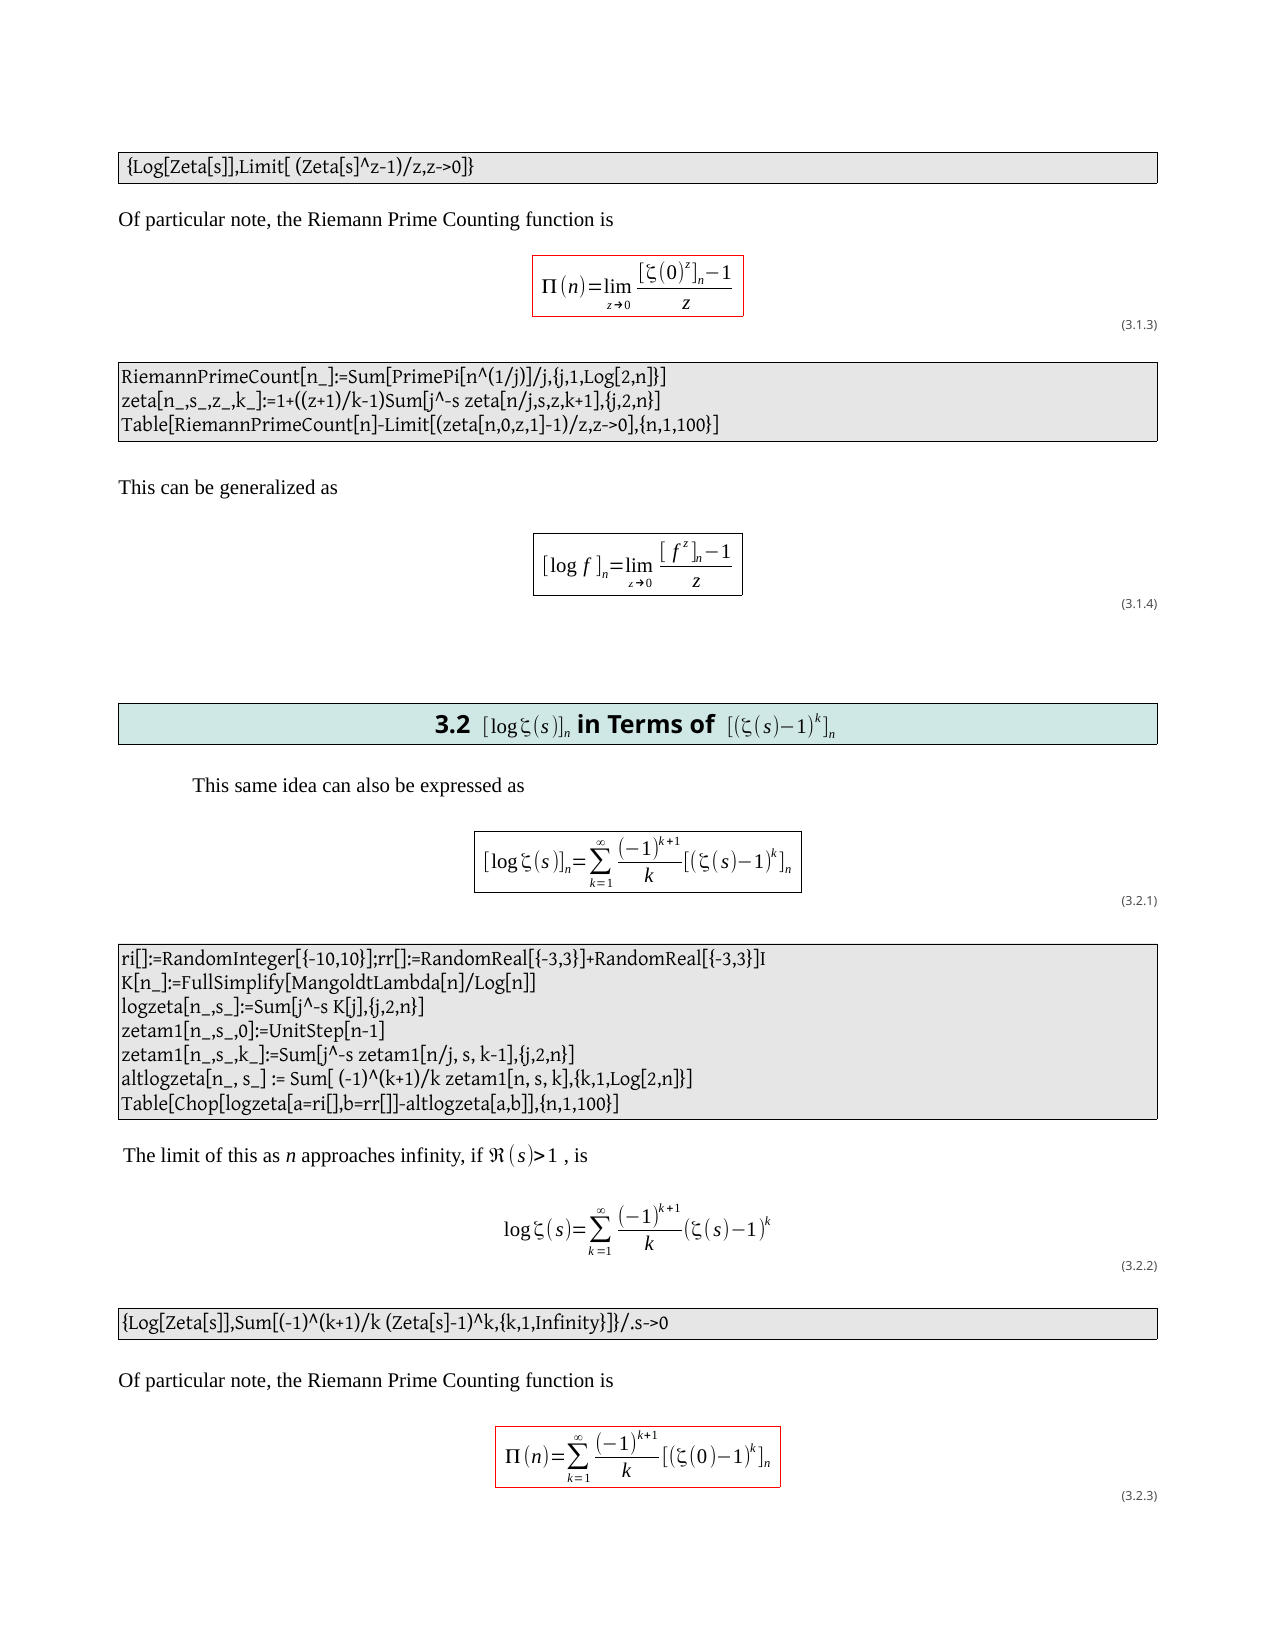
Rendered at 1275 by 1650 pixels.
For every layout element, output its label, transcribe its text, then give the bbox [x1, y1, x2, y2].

text (3.2.3) [118, 1487, 1157, 1504]
text K[n_]:=FullSimplify[MangoldtLambda[n]/Log[n]] [536, 968, 1157, 992]
text The limit of this as n approaches infinity, if, is [118, 1143, 1157, 1168]
text Of particular note, the Riemann Prime Counting function is [118, 1367, 1157, 1392]
text {Log[Zeta[s]],Limit[ (Zeta[s]^z-1)/z,z->0]} [119, 153, 1157, 183]
text {Log[Zeta[s]],Sum[(-1)^(k+1)/k (Zeta[s]-1)^k,{k,1,Infinity}]}/.s->0 [119, 1309, 1157, 1339]
text logzeta[n_,s_]:=Sum[j^-s K[j],{j,2,n}] [425, 992, 1157, 1016]
text This can be generalized as [118, 475, 1157, 499]
text (3.2.1) [118, 892, 1157, 909]
text RiemannPrimeCount[n_]:=Sum[PrimePi[n^(1/j)]/j,{j,1,Log[2,n]}] [119, 363, 1157, 386]
text altlogzeta[n_, s_] := Sum[ (-1)^(k+1)/k zetam1[n, s, k],{k,1,Log[2,n]}] [119, 1064, 1157, 1088]
text zeta[n_,s_,z_,k_]:=1+((z+1)/k-1)Sum[j^-s zeta[n/j,s,z,k+1],{j,2,n}] [119, 386, 1157, 411]
text (3.1.3) [118, 316, 1157, 333]
text ri[]:=RandomInteger[{-10,10}];rr[]:=RandomReal[{-3,3}]+RandomReal[{-3,3}]I [119, 945, 1157, 968]
text zetam1[n_,s_,k_]:=Sum[j^-s zetam1[n/j, s, k-1],{j,2,n}] [385, 1040, 1157, 1064]
text zetam1[n_,s_,0]:=UnitStep[n-1] [385, 1016, 1157, 1040]
text Of particular note, the Riemann Prime Counting function is [118, 207, 1157, 231]
title 3.2 in Terms of [119, 704, 1157, 744]
text (3.2.2) [118, 1257, 1157, 1274]
text (3.1.4) [118, 595, 1157, 612]
text Table[Chop[logzeta[a=ri[],b=rr[]]-altlogzeta[a,b]],{n,1,100}] [119, 1088, 1157, 1119]
text This same idea can also be expressed as [118, 773, 1157, 797]
text Table[RiemannPrimeCount[n]-Limit[(zeta[n,0,z,1]-1)/z,z->0],{n,1,100}] [119, 411, 1157, 441]
